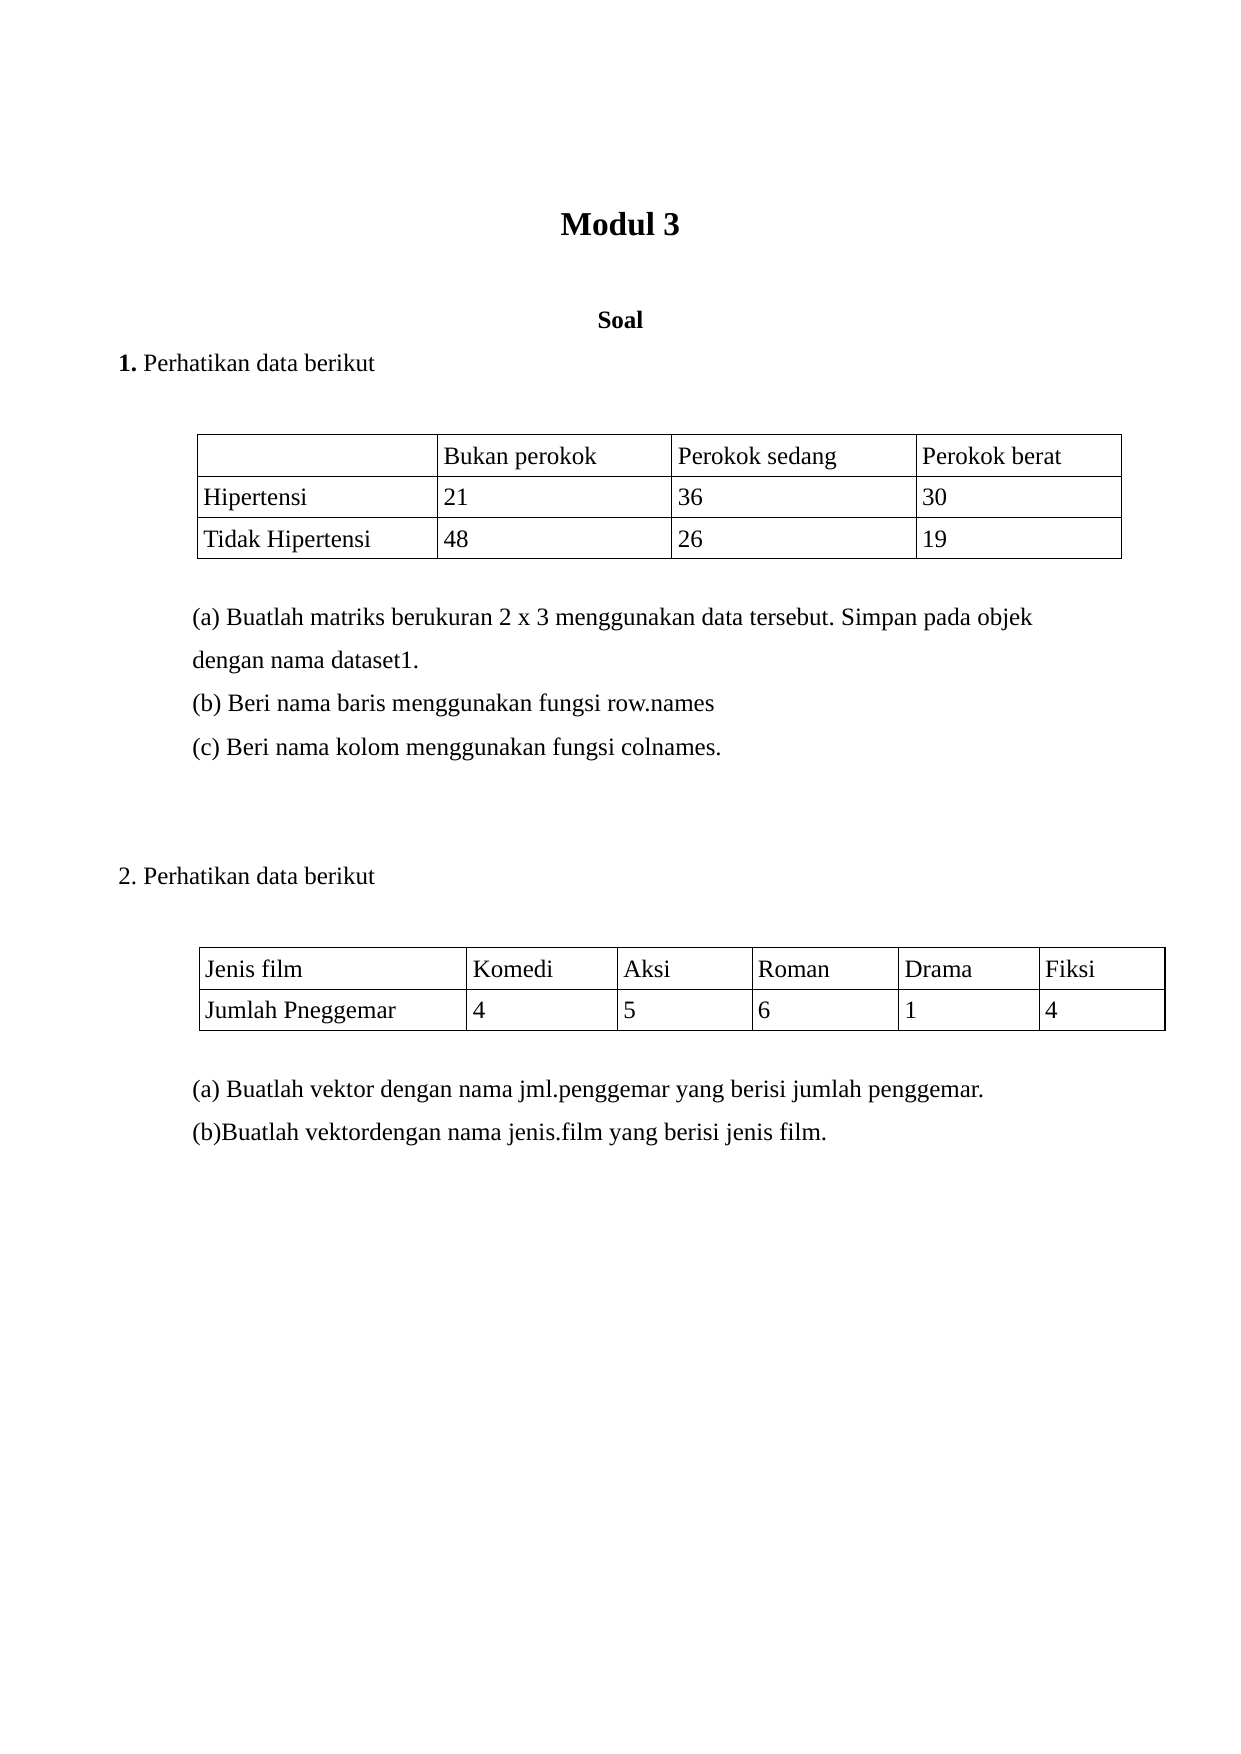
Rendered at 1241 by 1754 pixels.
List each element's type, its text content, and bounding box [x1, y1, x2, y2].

text (b) Beri nama baris menggunakan fungsi row.names [118, 688, 1122, 717]
text (b)Buatlah vektordengan nama jenis.film yang berisi jenis film. [118, 1117, 1122, 1146]
table_cell 21 [438, 477, 671, 517]
table_cell 1 [899, 990, 1039, 1030]
table_cell 26 [672, 518, 916, 558]
table_header Jenis film [200, 948, 466, 988]
table_header Bukan perokok [438, 435, 671, 476]
table_cell 5 [618, 990, 752, 1030]
table_header Perokok berat [917, 435, 1121, 476]
table_header [198, 435, 437, 476]
text (a) Buatlah vektor dengan nama jml.penggemar yang berisi jumlah penggemar. [118, 1074, 1122, 1103]
text (a) Buatlah matriks berukuran 2 x 3 menggunakan data tersebut. Simpan pada objek dengan nama dataset1. [118, 602, 1122, 674]
text Modul 3 [118, 204, 1122, 243]
table_header Fiksi [1040, 948, 1164, 988]
text Soal [118, 305, 1122, 334]
table_cell 19 [917, 518, 1121, 558]
table_header Komedi [467, 948, 617, 988]
table_cell 30 [917, 477, 1121, 517]
table_header Drama [899, 948, 1039, 988]
table_cell 36 [672, 477, 916, 517]
table_cell Hipertensi [198, 477, 437, 517]
table_header Roman [753, 948, 898, 988]
table_cell 6 [753, 990, 898, 1030]
table_cell 48 [438, 518, 671, 558]
table_cell Jumlah Pneggemar [200, 990, 466, 1030]
text 1. Perhatikan data berikut [118, 348, 1122, 377]
table_cell Tidak Hipertensi [198, 518, 437, 558]
text 2. Perhatikan data berikut [118, 861, 1122, 890]
text (c) Beri nama kolom menggunakan fungsi colnames. [118, 732, 1122, 760]
table_cell 4 [1040, 990, 1164, 1030]
table_cell 4 [467, 990, 617, 1030]
table_header Perokok sedang [672, 435, 916, 476]
table_header Aksi [618, 948, 752, 988]
